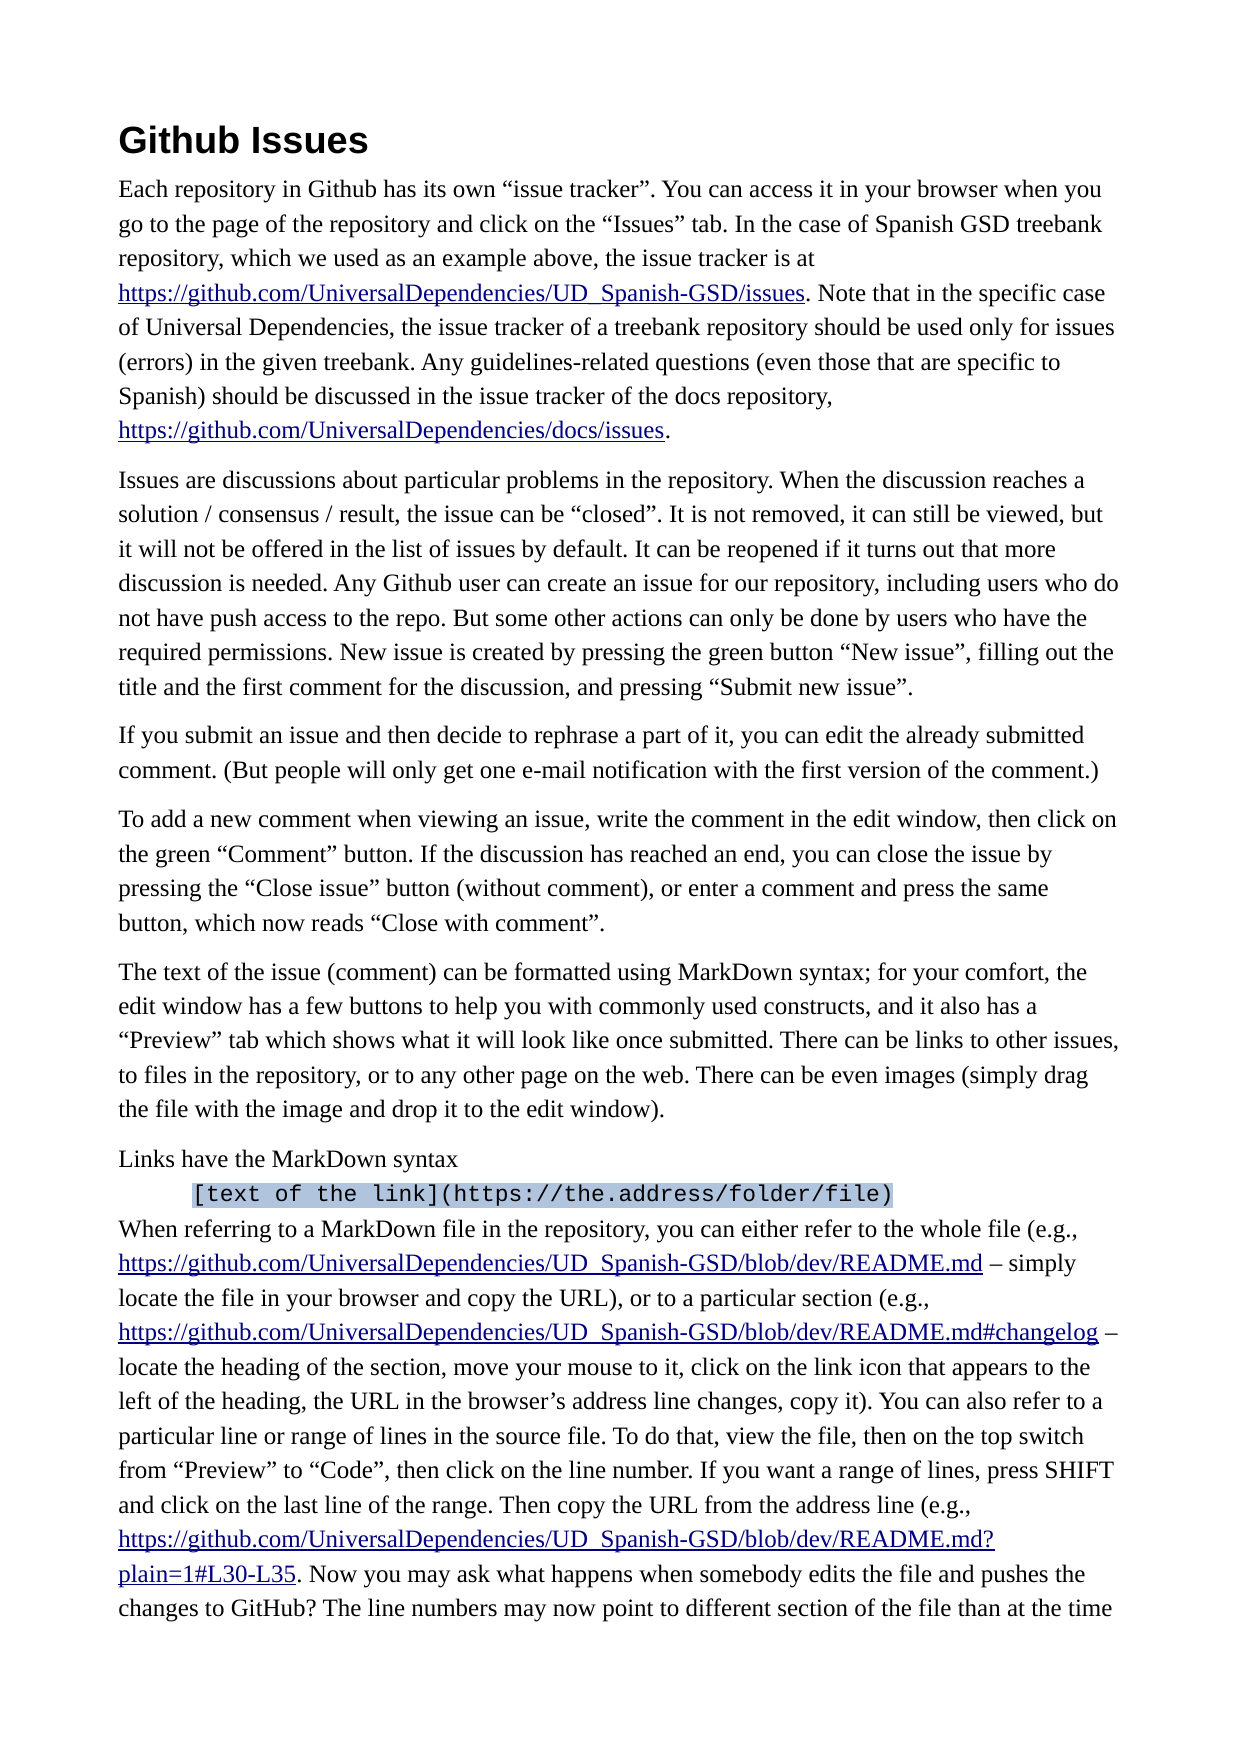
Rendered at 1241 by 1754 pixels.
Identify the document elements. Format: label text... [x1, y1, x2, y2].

subtitle Github Issues [118, 118, 1122, 162]
text Each repository in Github has its own “issue tracker”. You can access it in your browser when you go to the page of the repository and click on the “Issues” tab. In the case of Spanish GSD treebank repository, which we used as an example above, the issue tracker is at https://github.com/UniversalDependencies/UD_Spanish-GSD/issues. Note that in the specific case of Universal Dependencies, the issue tracker of a treebank repository should be used only for issues (errors) in the given treebank. Any guidelines-related questions (even those that are specific to Spanish) should be discussed in the issue tracker of the docs repository, https://github.com/UniversalDependencies/docs/issues. [118, 174, 1122, 444]
text Links have the MarkDown syntax [text of the link](https://the.address/folder/file) When referring to a MarkDown file in the repository, you can either refer to the whole file (e.g., https://github.com/UniversalDependencies/UD_Spanish-GSD/blob/dev/README.md – simply locate the file in your browser and copy the URL), or to a particular section (e.g., https://github.com/UniversalDependencies/UD_Spanish-GSD/blob/dev/README.md#changelog – locate the heading of the section, move your mouse to it, click on the link icon that appears to the left of the heading, the URL in the browser’s address line changes, copy it). You can also refer to a particular line or range of lines in the source file. To do that, view the file, then on the top switch from “Preview” to “Code”, then click on the line number. If you want a range of lines, press SHIFT and click on the last line of the range. Then copy the URL from the address line (e.g., https://github.com/UniversalDependencies/UD_Spanish-GSD/blob/dev/README.md?plain=1#L30-L35. Now you may ask what happens when somebody edits the file and pushes the changes to GitHub? The line numbers may now point to different section of the file than at the time [118, 1144, 1122, 1622]
text The text of the issue (comment) can be formatted using MarkDown syntax; for your comfort, the edit window has a few buttons to help you with commonly used constructs, and it also has a “Preview” tab which shows what it will look like once submitted. There can be links to other issues, to files in the repository, or to any other page on the web. There can be even images (simply drag the file with the image and drop it to the edit window). [118, 957, 1122, 1123]
text Issues are discussions about particular problems in the repository. When the discussion reaches a solution / consensus / result, the issue can be “closed”. It is not removed, it can still be viewed, but it will not be offered in the list of issues by default. It can be reopened if it turns out that more discussion is needed. Any Github user can create an issue for our repository, including users who do not have push access to the repo. But some other actions can only be done by users who have the required permissions. New issue is created by pressing the green button “New issue”, filling out the title and the first comment for the discussion, and pressing “Submit new issue”. [118, 465, 1122, 700]
text If you submit an issue and then decide to rephrase a part of it, you can edit the already submitted comment. (But people will only get one e-mail notification with the first version of the comment.) [118, 721, 1122, 784]
text To add a new comment when viewing an issue, write the comment in the edit window, then click on the green “Comment” button. If the discussion has reached an end, you can close the issue by pressing the “Close issue” button (without comment), or enter a comment and press the same button, which now reads “Close with comment”. [118, 804, 1122, 936]
